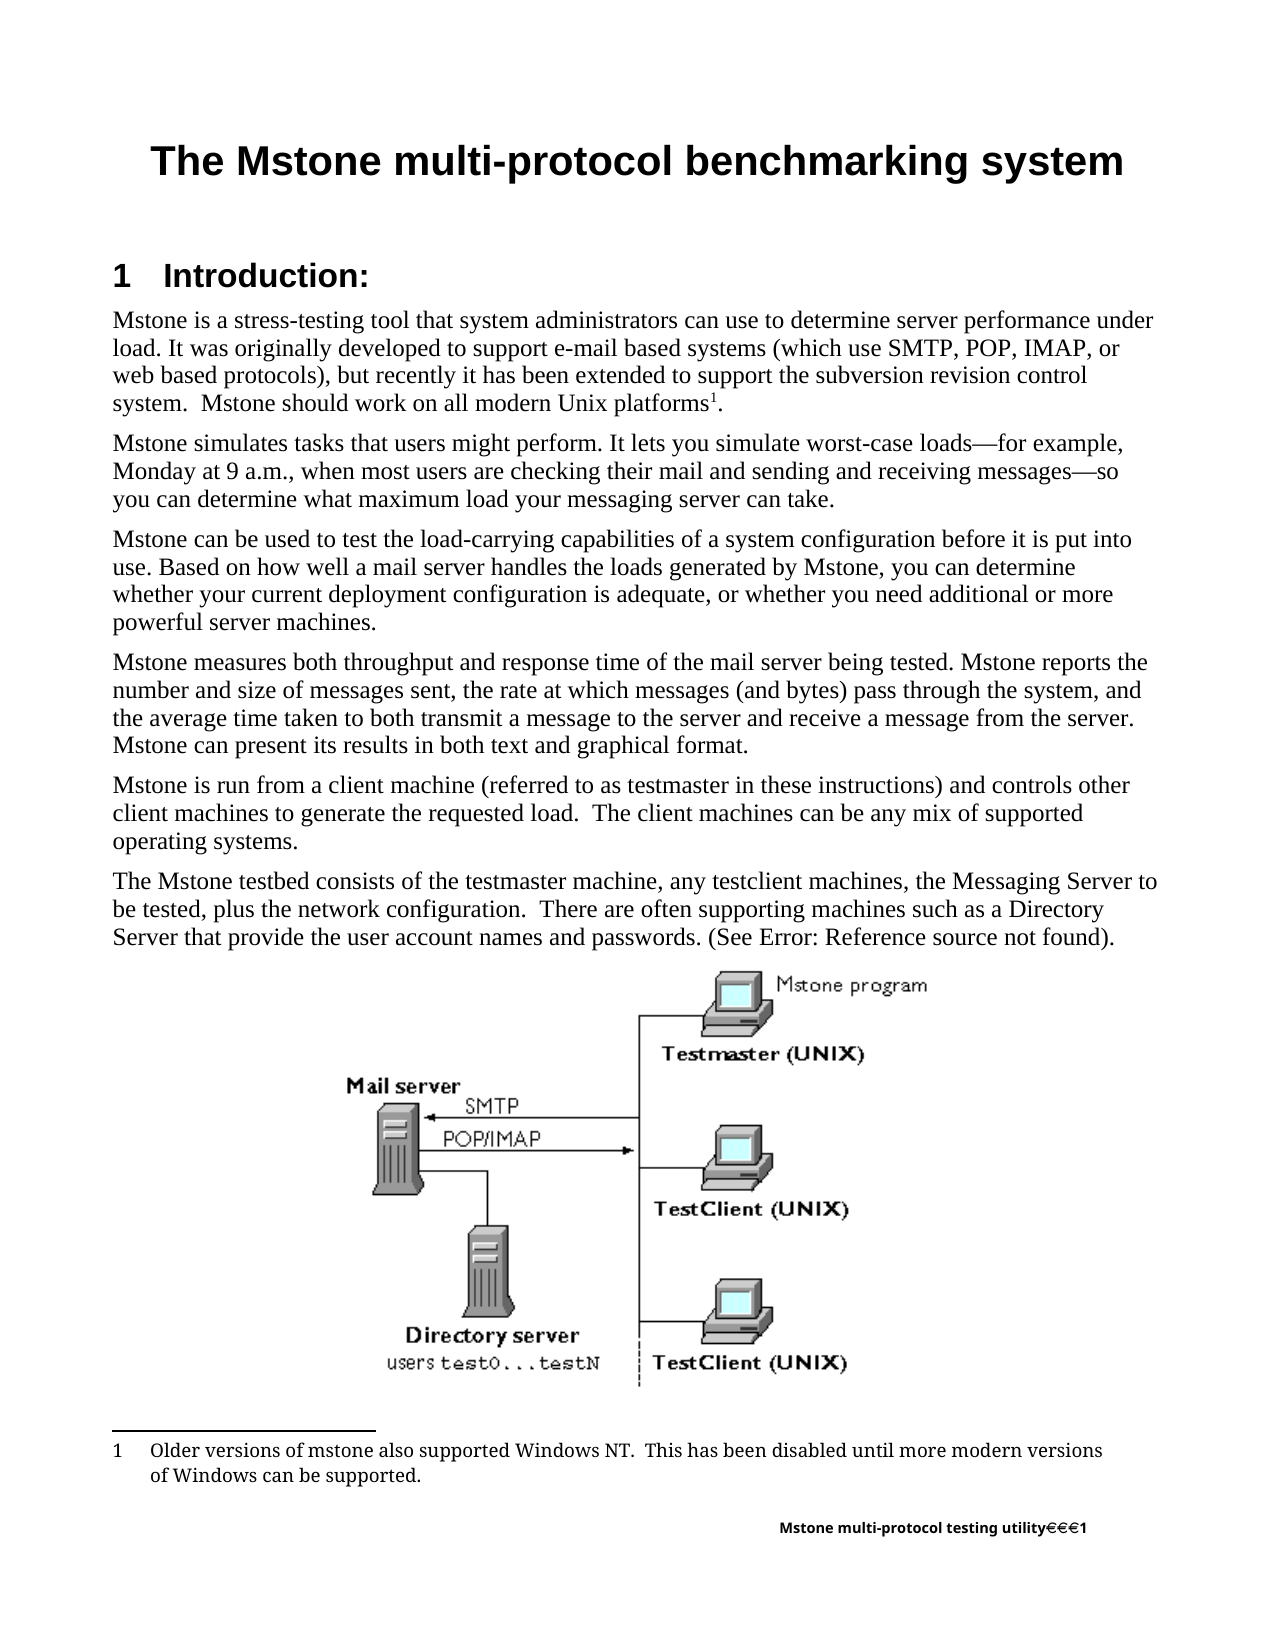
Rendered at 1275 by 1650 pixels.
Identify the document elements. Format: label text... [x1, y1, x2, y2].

subtitle Introduction: [112, 257, 1162, 294]
text Mstone is a stress-testing tool that system administrators can use to determine server performance under load. It was originally developed to support e-mail based systems (which use SMTP, POP, IMAP, or web based protocols), but recently it has been extended to support the subversion revision control system. Mstone should work on all modern Unix platforms. [112, 306, 1162, 417]
text The Mstone testbed consists of the testmaster machine, any testclient machines, the Messaging Server to be tested, plus the network configuration. There are often supporting machines such as a Directory Server that provide the user account names and passwords. (See ). [112, 867, 1162, 950]
text Mstone measures both throughput and response time of the mail server being tested. Mstone reports the number and size of messages sent, the rate at which messages (and bytes) pass through the system, and the average time taken to both transmit a message to the server and receive a message from the server. Mstone can present its results in both text and graphical format. [112, 648, 1162, 759]
picture [343, 962, 933, 1401]
text Mstone simulates tasks that users might perform. It lets you simulate worst-case loads—for example, Monday at 9 a.m., when most users are checking their mail and sending and receiving messages—so you can determine what maximum load your messaging server can take. [112, 429, 1162, 512]
text Mstone can be used to test the load-carrying capabilities of a system configuration before it is put into use. Based on how well a mail server handles the loads generated by Mstone, you can determine whether your current deployment configuration is adequate, or whether you need additional or more powerful server machines. [112, 525, 1162, 636]
text Mstone is run from a client machine (referred to as testmaster in these instructions) and controls other client machines to generate the requested load. The client machines can be any mix of supported operating systems. [112, 772, 1162, 855]
title The Mstone multi-protocol benchmarking system [112, 137, 1162, 184]
text Older versions of mstone also supported Windows NT. This has been disabled until more modern versions of Windows can be supported. [112, 1437, 1125, 1488]
